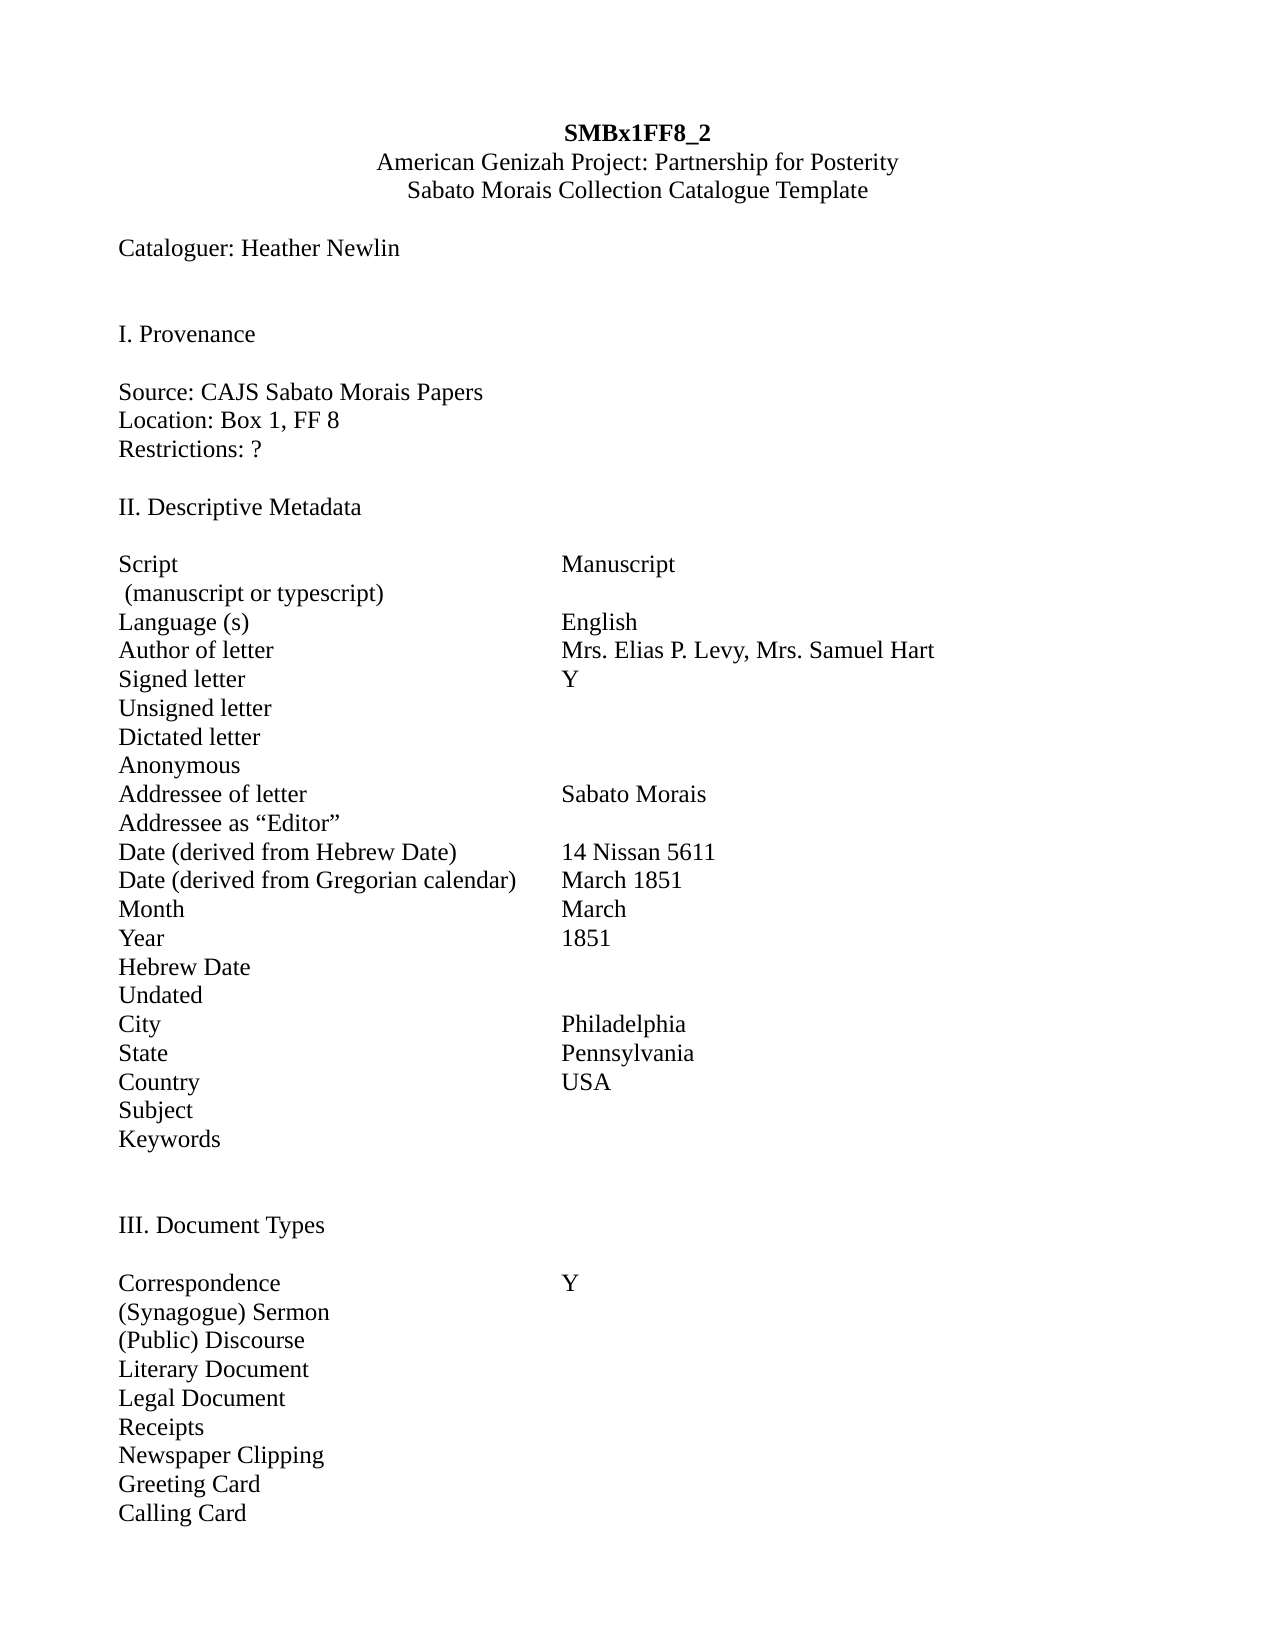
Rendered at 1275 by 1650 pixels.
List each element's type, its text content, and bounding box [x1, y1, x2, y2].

text III. Document Types [118, 1211, 1157, 1239]
text Legal Document [118, 1383, 1157, 1412]
text Addressee as “Editor” [118, 808, 1157, 837]
text Restrictions: ? [118, 434, 1157, 463]
text Unsigned letter [118, 693, 1157, 722]
text Source: CAJS Sabato Morais Papers [118, 377, 1157, 406]
text Date (derived from Hebrew Date) 14 Nissan 5611 [118, 837, 1157, 866]
text (Synagogue) Sermon [118, 1297, 1157, 1326]
text City Philadelphia [118, 1009, 1157, 1038]
text Keywords [118, 1124, 1157, 1153]
text Signed letter Y [118, 664, 1157, 693]
text Newspaper Clipping [118, 1441, 1157, 1469]
text (manuscript or typescript) [118, 578, 1157, 607]
text American Genizah Project: Partnership for Posterity [118, 147, 1157, 176]
text II. Descriptive Metadata [118, 492, 1157, 521]
text Calling Card [118, 1498, 1157, 1527]
text Receipts [118, 1412, 1157, 1441]
text State Pennsylvania [118, 1038, 1157, 1067]
text Location: Box 1, FF 8 [118, 406, 1157, 434]
text Author of letter Mrs. Elias P. Levy, Mrs. Samuel Hart [118, 636, 1157, 664]
text Undated [118, 981, 1157, 1009]
text SMBx1FF8_2 [118, 118, 1157, 147]
text Cataloguer: Heather Newlin [118, 233, 1157, 262]
text Language (s) English [118, 607, 1157, 636]
text Sabato Morais Collection Catalogue Template [118, 176, 1157, 204]
text I. Provenance [118, 319, 1157, 348]
text Country USA [118, 1067, 1157, 1096]
text Literary Document [118, 1354, 1157, 1383]
text Script Manuscript [118, 549, 1157, 578]
text Addressee of letter Sabato Morais [118, 779, 1157, 808]
text Correspondence Y [118, 1268, 1157, 1297]
text Subject [118, 1096, 1157, 1124]
text Greeting Card [118, 1469, 1157, 1498]
text Month March [118, 894, 1157, 923]
text Year 1851 [118, 923, 1157, 952]
text (Public) Discourse [118, 1326, 1157, 1354]
text Date (derived from Gregorian calendar) March 1851 [118, 866, 1157, 894]
text Dictated letter [118, 722, 1157, 751]
text Hebrew Date [118, 952, 1157, 981]
text Anonymous [118, 751, 1157, 779]
